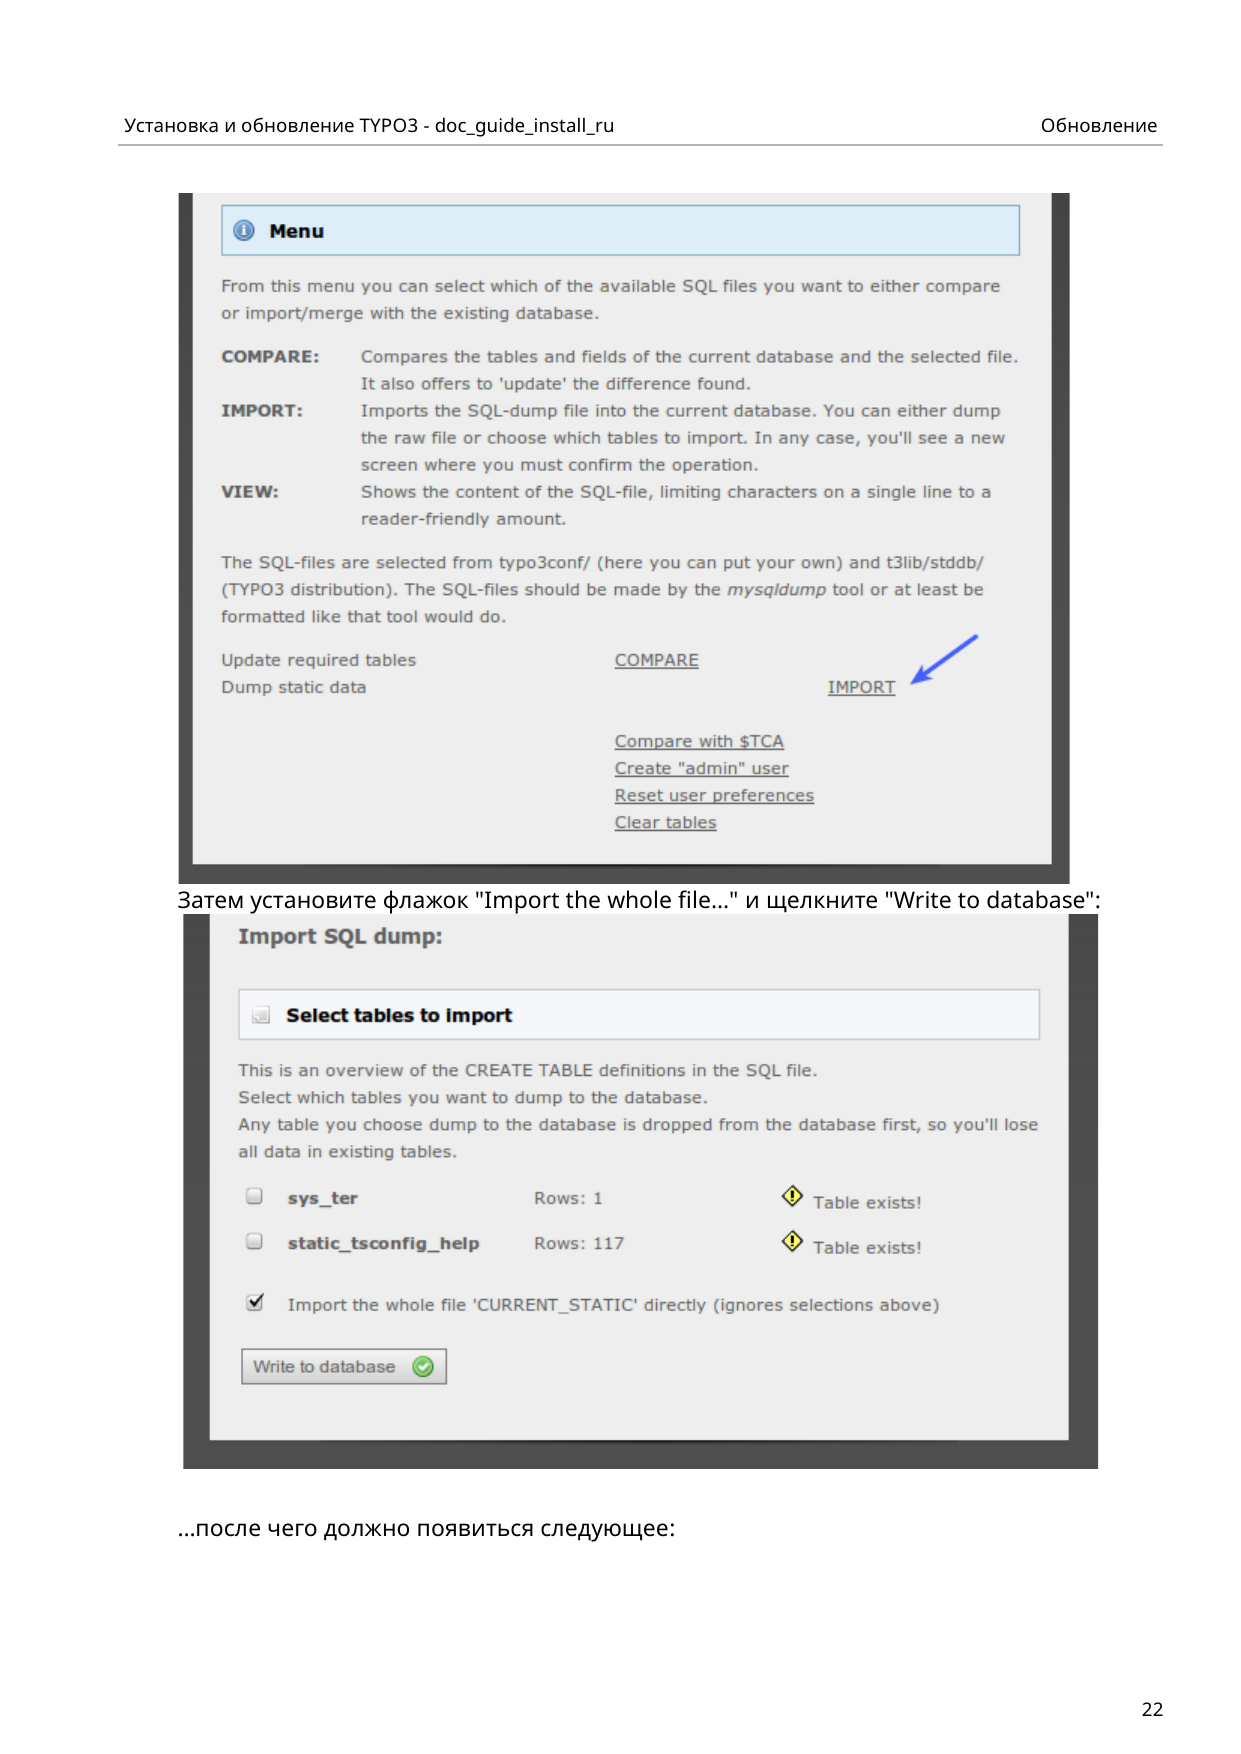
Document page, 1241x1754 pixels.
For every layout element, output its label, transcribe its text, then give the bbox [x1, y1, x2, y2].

text …после чего должно появиться следующее: [177, 1512, 1163, 1543]
picture [178, 193, 1070, 884]
text Затем установите флажок "Import the whole file..." и щелкните "Write to database": [177, 193, 1163, 914]
picture [183, 914, 1099, 1469]
